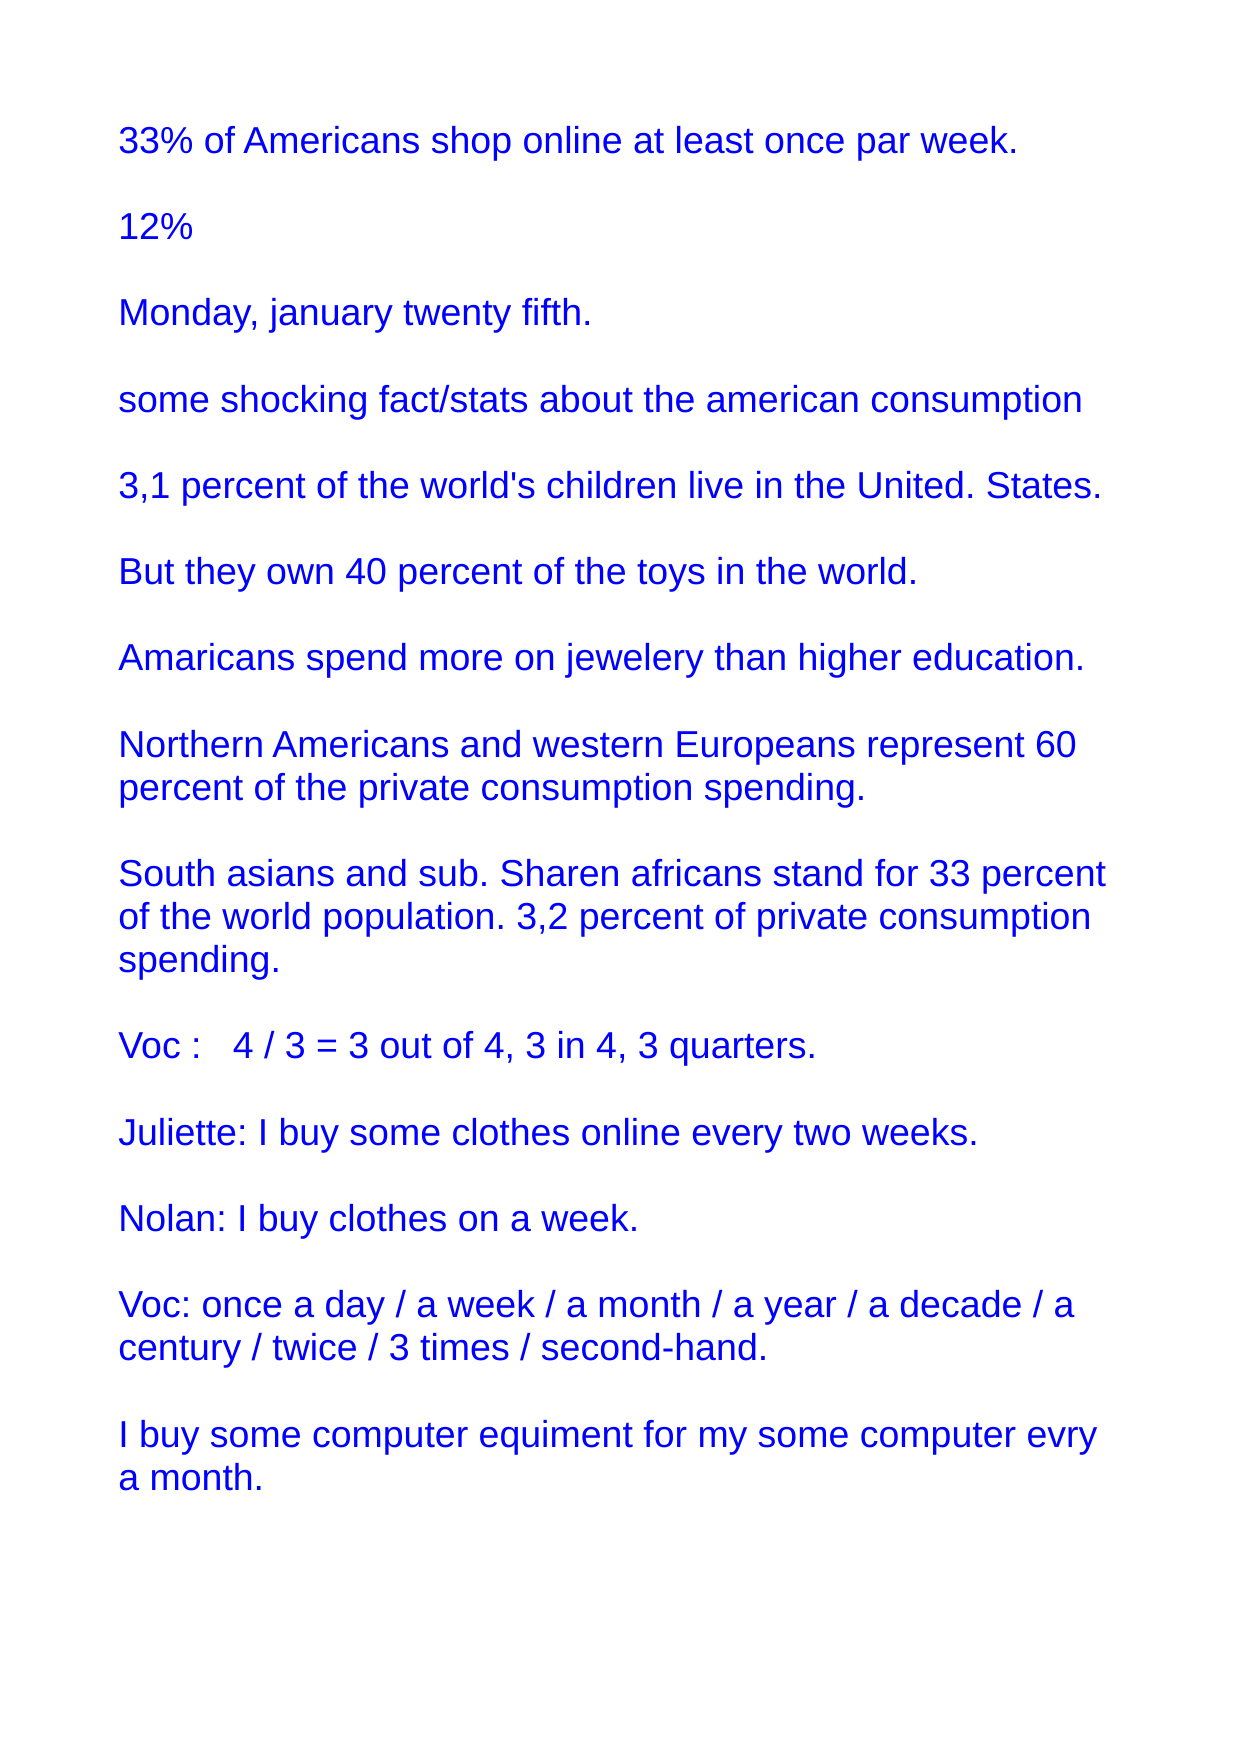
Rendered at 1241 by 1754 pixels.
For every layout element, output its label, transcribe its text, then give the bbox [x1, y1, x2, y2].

text Monday, january twenty fifth. [118, 291, 1122, 334]
text 12% [118, 204, 1122, 247]
text Voc : 4 / 3 = 3 out of 4, 3 in 4, 3 quarters. [118, 1024, 1122, 1067]
text Voc: once a day / a week / a month / a year / a decade / a century / twice / 3 times / second-hand. [118, 1282, 1122, 1369]
text Juliette: I buy some clothes online every two weeks. [118, 1110, 1122, 1153]
text 3,1 percent of the world's children live in the United. States. [118, 463, 1122, 506]
text Northern Americans and western Europeans represent 60 percent of the private consumption spending. [118, 722, 1122, 808]
text 33% of Americans shop online at least once par week. [118, 118, 1122, 161]
text But they own 40 percent of the toys in the world. [118, 549, 1122, 592]
text some shocking fact/stats about the american consumption [118, 377, 1122, 420]
text I buy some computer equiment for my some computer evry a month. [118, 1412, 1122, 1498]
text Amaricans spend more on jewelery than higher education. [118, 636, 1122, 679]
text South asians and sub. Sharen africans stand for 33 percent of the world population. 3,2 percent of private consumption spending. [118, 851, 1122, 981]
text Nolan: I buy clothes on a week. [118, 1196, 1122, 1239]
